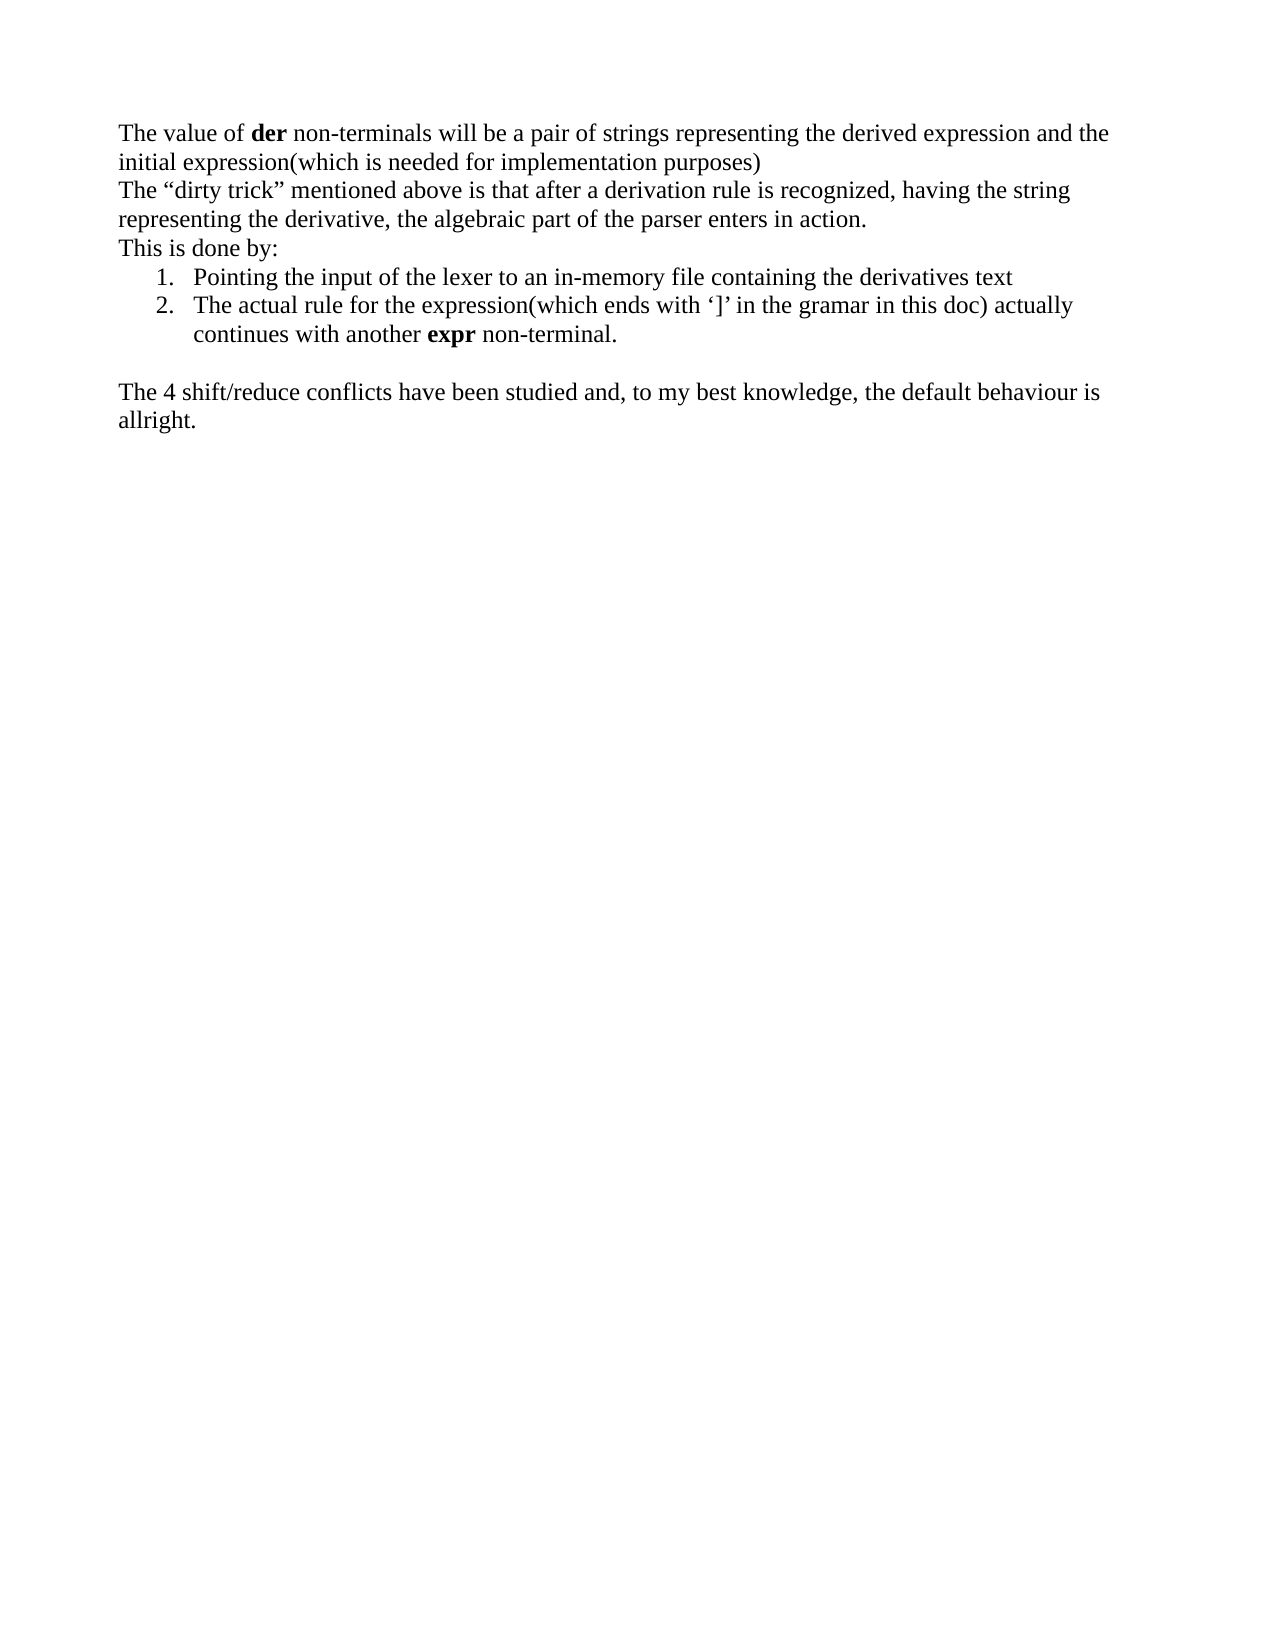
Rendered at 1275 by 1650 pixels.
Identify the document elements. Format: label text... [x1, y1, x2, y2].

text The 4 shift/reduce conflicts have been studied and, to my best knowledge, the default behaviour is allright. [118, 377, 1157, 434]
text This is done by: [118, 233, 1157, 262]
list Pointing the input of the lexer to an in-memory file containing the derivatives text [156, 262, 1157, 291]
list The actual rule for the expression(which ends with ‘]’ in the gramar in this doc) actually continues with another expr non-terminal. [156, 291, 1157, 348]
text The “dirty trick” mentioned above is that after a derivation rule is recognized, having the string representing the derivative, the algebraic part of the parser enters in action. [118, 176, 1157, 233]
text The value of der non-terminals will be a pair of strings representing the derived expression and the initial expression(which is needed for implementation purposes) [118, 118, 1157, 176]
